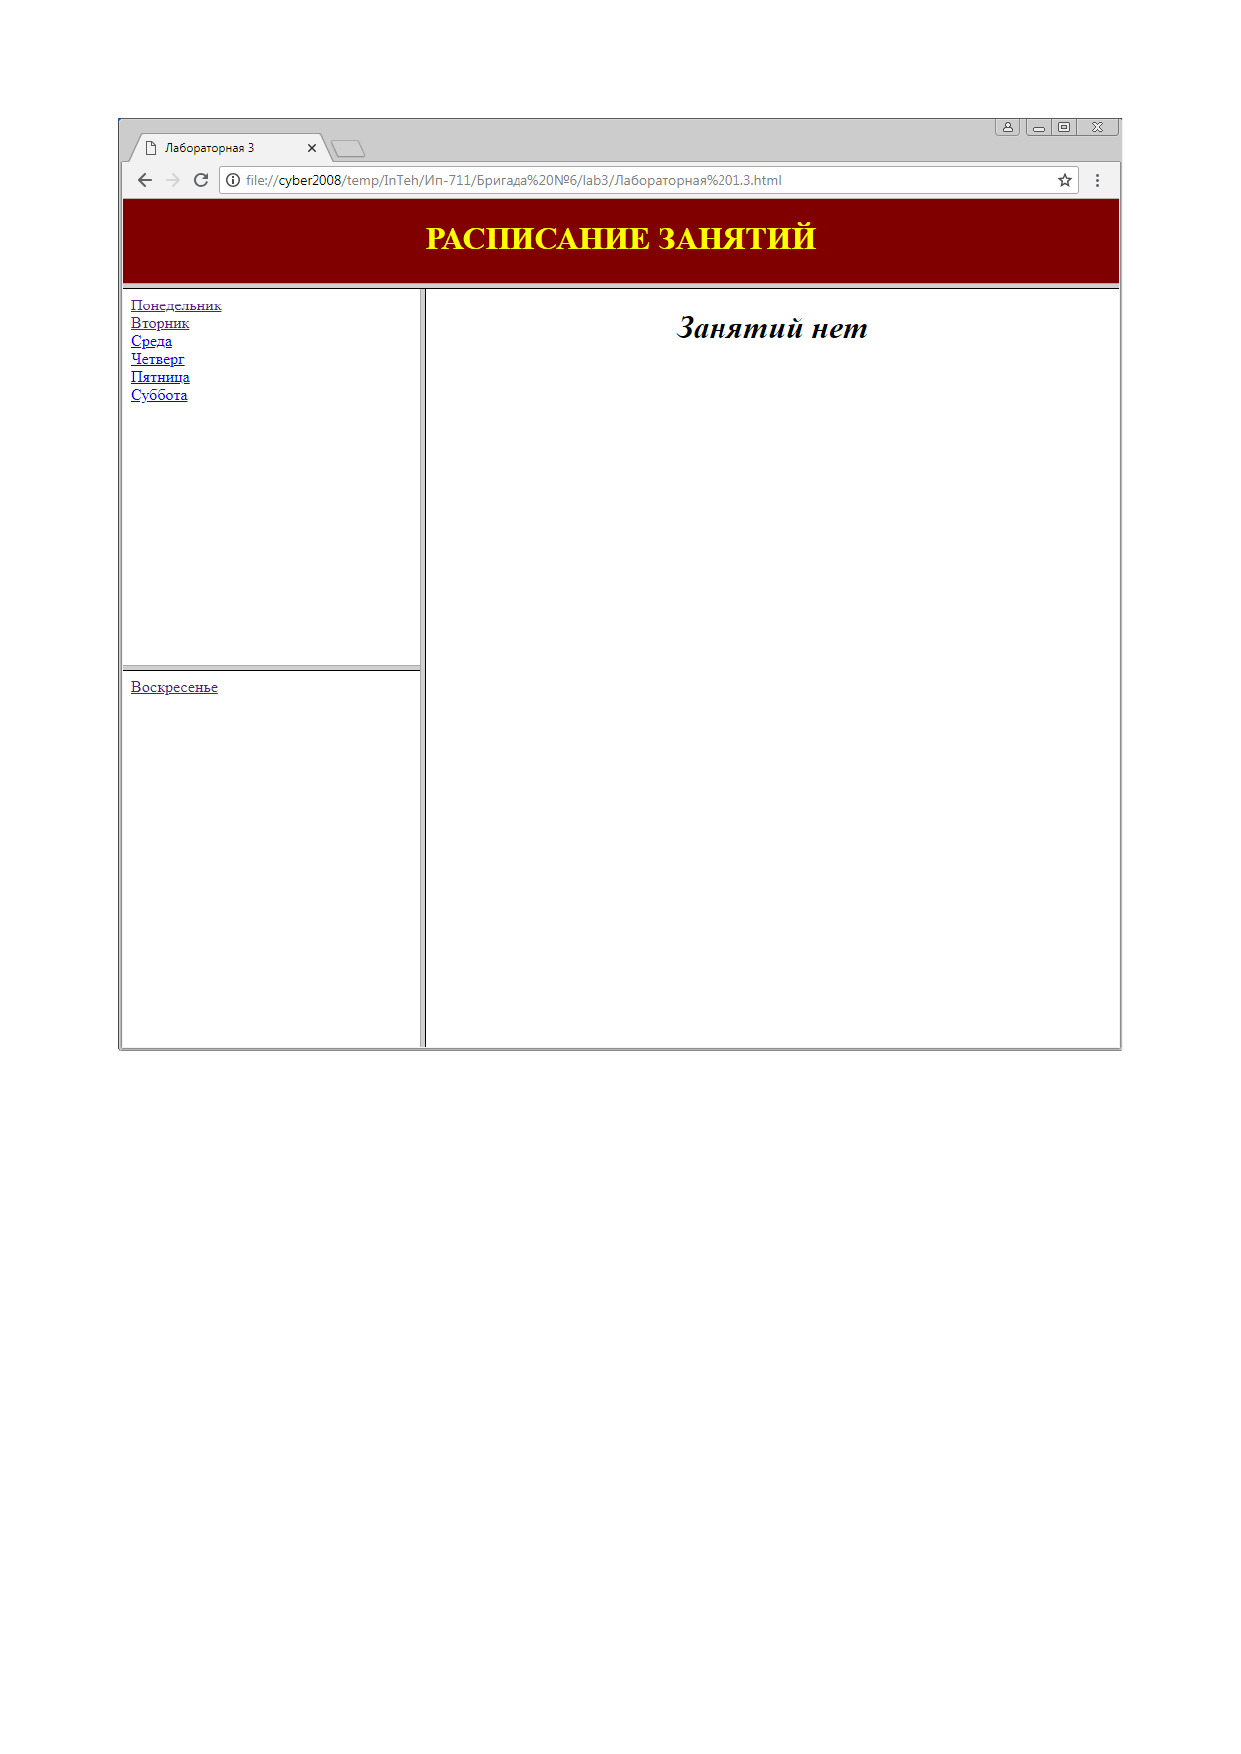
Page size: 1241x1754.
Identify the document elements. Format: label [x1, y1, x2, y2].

picture [118, 118, 1123, 1051]
